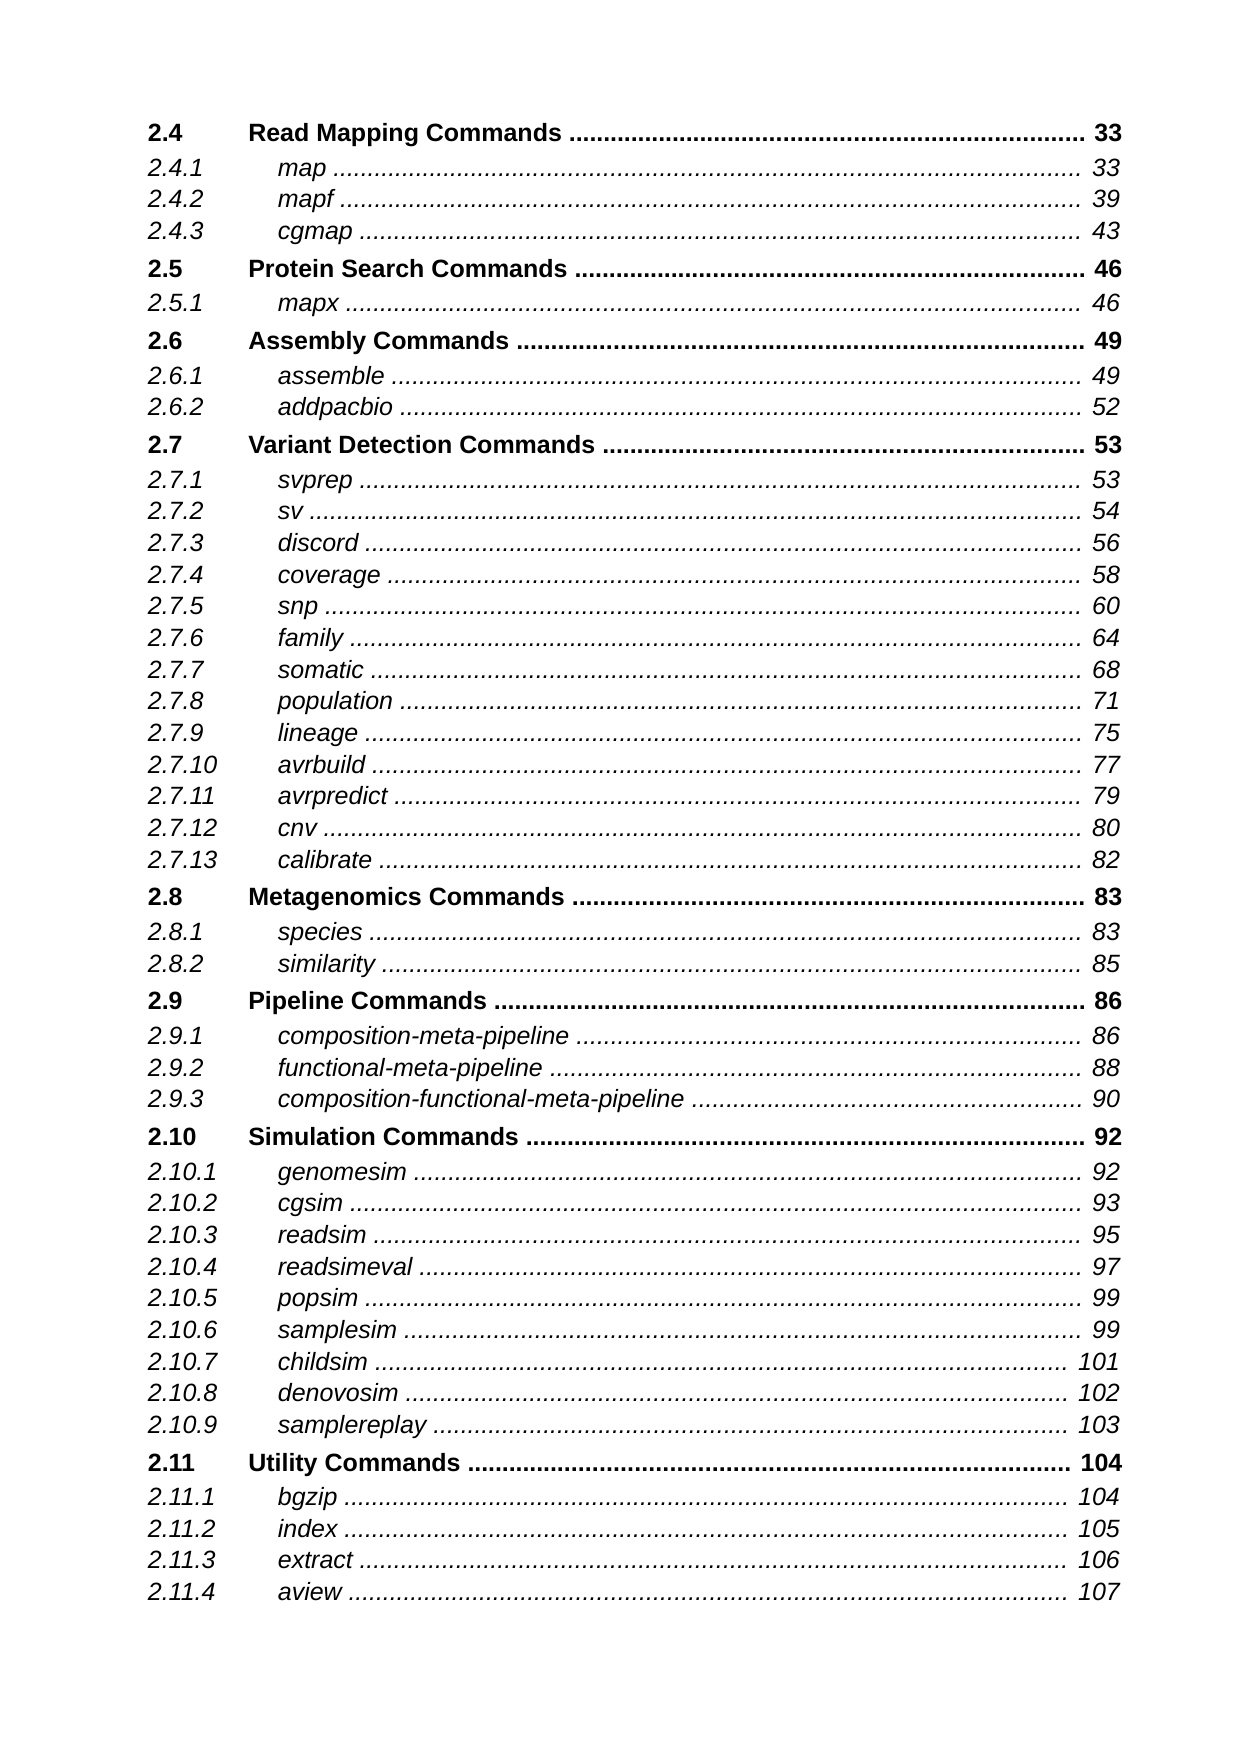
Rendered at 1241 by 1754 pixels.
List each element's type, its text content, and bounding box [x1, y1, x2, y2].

text 2.10.1 genomesim 92 [148, 1157, 1122, 1185]
text 2.8.1 species 83 [148, 917, 1122, 946]
text 2.10.7 childsim 101 [148, 1347, 1122, 1375]
text 2.7.2 sv 54 [148, 496, 1122, 525]
text 2.10.2 cgsim 93 [148, 1188, 1122, 1217]
text 2.11.2 index 105 [148, 1514, 1122, 1543]
text 2.8 Metagenomics Commands 83 [148, 882, 1122, 911]
text 2.9.3 composition-functional-meta-pipeline 90 [148, 1084, 1122, 1113]
text 2.7.10 avrbuild 77 [148, 750, 1122, 778]
text 2.9.1 composition-meta-pipeline 86 [148, 1021, 1122, 1050]
text 2.4 Read Mapping Commands 33 [148, 118, 1122, 147]
text 2.10.4 readsimeval 97 [148, 1252, 1122, 1280]
text 2.7.6 family 64 [148, 623, 1122, 652]
text 2.10.6 samplesim 99 [148, 1315, 1122, 1344]
text 2.7.7 somatic 68 [148, 655, 1122, 683]
text 2.7.1 svprep 53 [148, 465, 1122, 493]
text 2.10.8 denovosim 102 [148, 1378, 1122, 1407]
text 2.6.2 addpacbio 52 [148, 392, 1122, 421]
text 2.5.1 mapx 46 [148, 288, 1122, 317]
text 2.11.1 bgzip 104 [148, 1482, 1122, 1511]
text 2.9.2 functional-meta-pipeline 88 [148, 1053, 1122, 1081]
text 2.4.2 mapf 39 [148, 184, 1122, 213]
text 2.4.3 cgmap 43 [148, 216, 1122, 245]
text 2.7.8 population 71 [148, 686, 1122, 715]
text 2.6 Assembly Commands 49 [148, 326, 1122, 355]
text 2.7.13 calibrate 82 [148, 845, 1122, 873]
text 2.8.2 similarity 85 [148, 949, 1122, 977]
text 2.9 Pipeline Commands 86 [148, 986, 1122, 1015]
text 2.7.9 lineage 75 [148, 718, 1122, 747]
text 2.4.1 map 33 [148, 153, 1122, 182]
text 2.7 Variant Detection Commands 53 [148, 430, 1122, 459]
text 2.11.3 extract 106 [148, 1546, 1122, 1574]
text 2.7.4 coverage 58 [148, 560, 1122, 588]
text 2.10.3 readsim 95 [148, 1220, 1122, 1249]
text 2.11 Utility Commands 104 [148, 1447, 1122, 1476]
text 2.7.12 cnv 80 [148, 813, 1122, 842]
text 2.11.4 aview 107 [148, 1577, 1122, 1606]
text 2.6.1 assemble 49 [148, 361, 1122, 389]
text 2.10 Simulation Commands 92 [148, 1122, 1122, 1151]
text 2.10.9 samplereplay 103 [148, 1410, 1122, 1439]
text 2.10.5 popsim 99 [148, 1283, 1122, 1312]
text 2.7.3 discord 56 [148, 528, 1122, 557]
text 2.7.5 snp 60 [148, 591, 1122, 620]
text 2.5 Protein Search Commands 46 [148, 254, 1122, 282]
text 2.7.11 avrpredict 79 [148, 781, 1122, 810]
